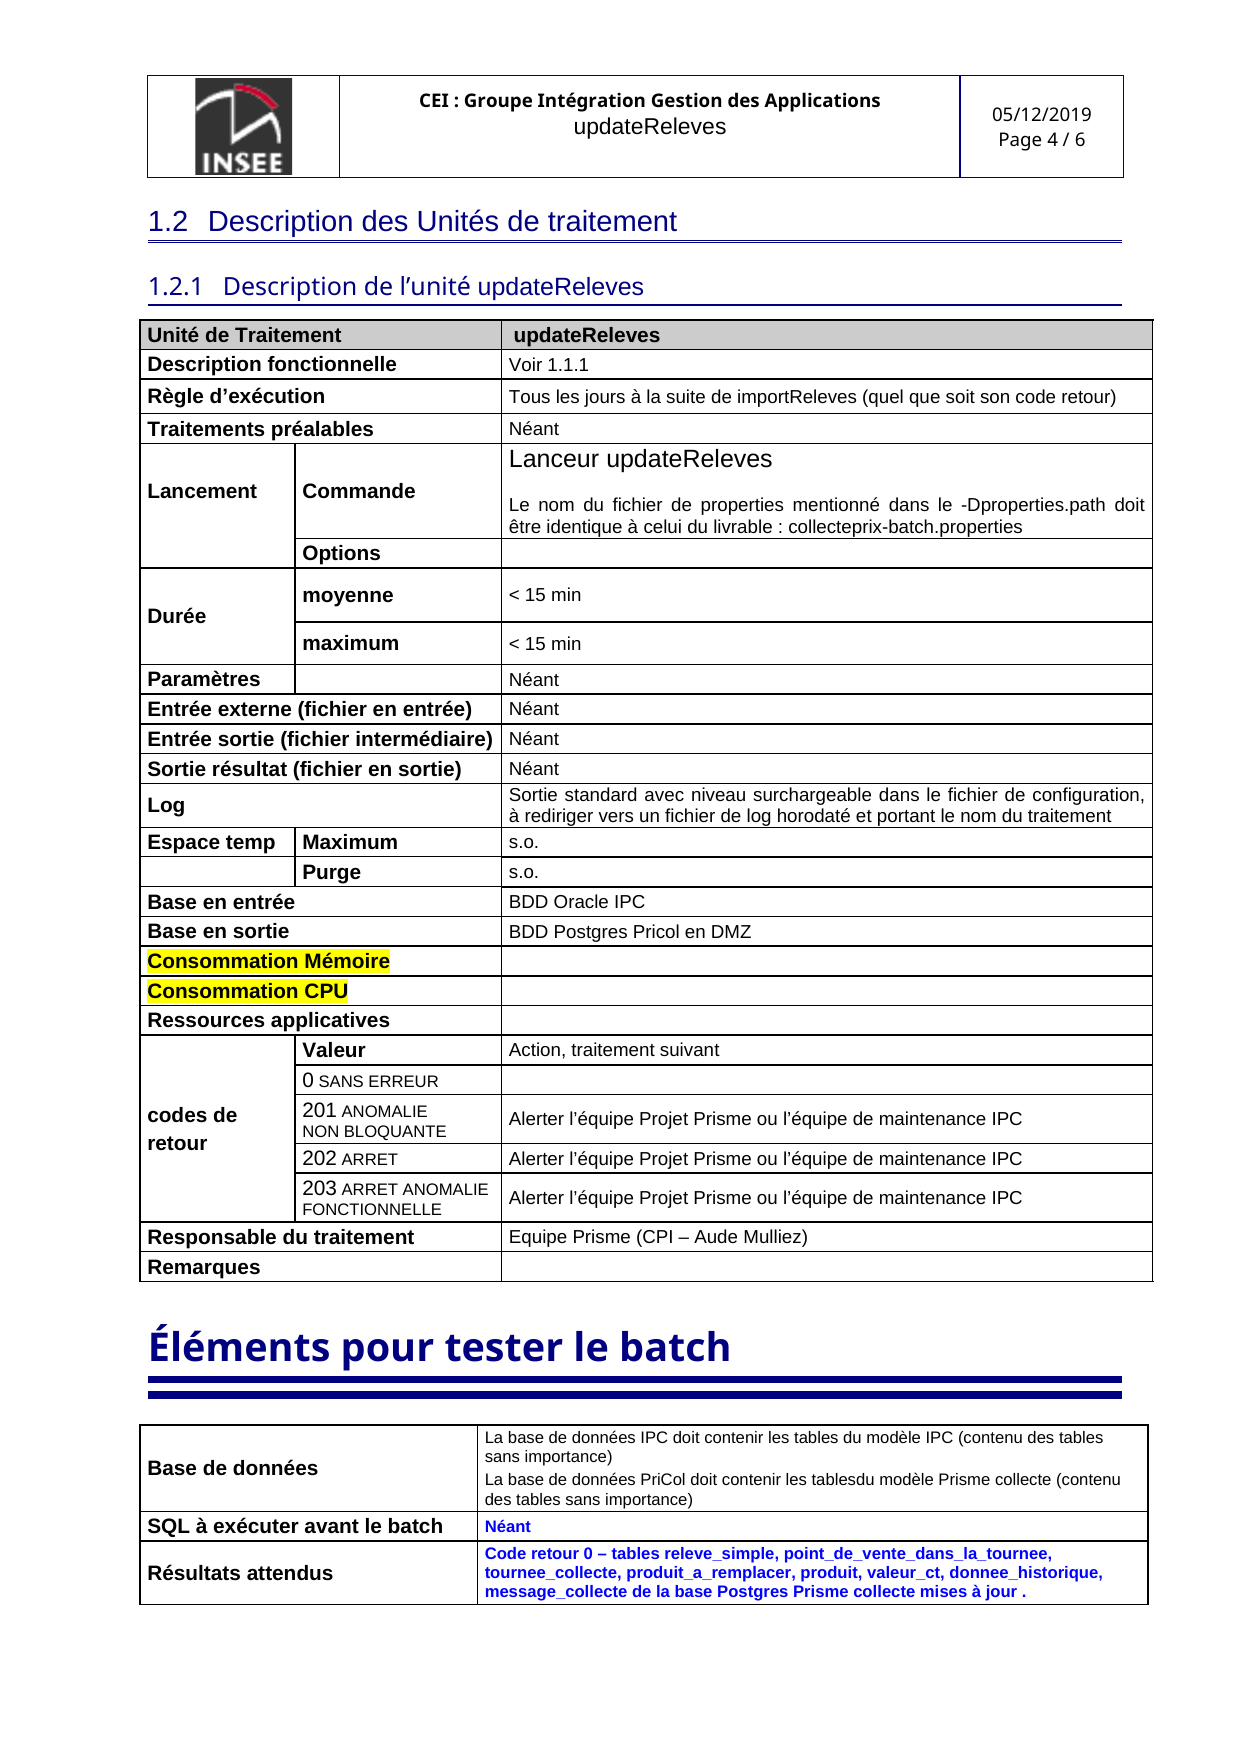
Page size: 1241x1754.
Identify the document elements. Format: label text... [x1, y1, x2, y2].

table_cell maximum [296, 623, 501, 664]
table_cell codes de retour [141, 1036, 294, 1221]
table_cell s.o. [502, 828, 1152, 856]
table_cell [296, 665, 501, 693]
table_cell Base en sortie [141, 917, 501, 945]
table_cell Néant [502, 414, 1152, 442]
table_cell [502, 1066, 1152, 1094]
table_cell Responsable du traitement [141, 1223, 501, 1251]
table_cell 201 ANOMALIE NON BLOQUANTE [296, 1095, 501, 1143]
table_cell 203 ARRET ANOMALIE FONCTIONNELLE [296, 1174, 501, 1221]
table_cell [502, 1252, 1152, 1281]
table_cell Lancement [141, 444, 294, 537]
table_cell BDD Postgres Pricol en DMZ [502, 917, 1152, 945]
table_cell Voir 1.1.1 [502, 350, 1152, 378]
table_cell Néant [502, 695, 1152, 723]
table_cell Alerter l’équipe Projet Prisme ou l’équipe de maintenance IPC [502, 1174, 1152, 1221]
table_cell Traitements préalables [141, 414, 501, 442]
table_cell [141, 538, 294, 567]
subtitle [148, 1383, 1122, 1391]
table_cell Remarques [141, 1252, 501, 1281]
table_cell Action, traitement suivant [502, 1036, 1152, 1064]
table_header updateReleves [502, 321, 1152, 349]
table_cell [502, 1006, 1152, 1034]
table_cell Néant [502, 754, 1152, 782]
table_cell Equipe Prisme (CPI – Aude Mulliez) [502, 1223, 1152, 1251]
table_cell < 15 min [502, 569, 1152, 621]
table_cell BDD Oracle IPC [502, 888, 1152, 916]
table_cell Purge [296, 857, 501, 886]
subtitle Description des Unités de traitement [148, 204, 1122, 240]
table_cell Néant [478, 1512, 1147, 1540]
table_cell Entrée externe (fichier en entrée) [141, 695, 501, 723]
table_cell 202 ARRET [296, 1144, 501, 1172]
table_cell Tous les jours à la suite de importReleves (quel que soit son code retour) [502, 380, 1152, 413]
table_cell Ressources applicatives [141, 1006, 501, 1034]
table_cell Code retour 0 – tables releve_simple, point_de_vente_dans_la_tournee, tournee_collecte, produit_a_remplacer, produit, valeur_ct, donnee_historique, message_collecte de la base Postgres Prisme collecte mises à jour . [478, 1542, 1147, 1603]
table_cell [502, 947, 1152, 975]
table_cell Sortie standard avec niveau surchargeable dans le fichier de configuration, à rediriger vers un fichier de log horodaté et portant le nom du traitement [502, 784, 1152, 827]
table_cell Espace temp [141, 828, 294, 856]
table_cell Sortie résultat (fichier en sortie) [141, 754, 501, 782]
table_cell [141, 857, 294, 886]
table_cell Log [141, 784, 501, 827]
table_cell Base en entrée [141, 887, 501, 916]
table_cell [502, 977, 1152, 1005]
table_cell Consommation CPU [141, 977, 501, 1005]
table_cell Règle d’exécution [141, 380, 501, 413]
table_cell < 15 min [502, 623, 1152, 664]
subtitle Description de l’unité updateReleves [148, 268, 1122, 304]
table_cell Néant [502, 725, 1152, 753]
table_cell Néant [502, 665, 1152, 693]
table_cell Maximum [296, 828, 501, 856]
table_cell Résultats attendus [141, 1542, 477, 1603]
table_cell s.o. [502, 858, 1152, 886]
table_cell Entrée sortie (fichier intermédiaire) [141, 725, 501, 753]
picture [195, 78, 293, 175]
table_cell Durée [141, 569, 294, 664]
table_cell Valeur [296, 1036, 501, 1064]
table_cell SQL à exécuter avant le batch [141, 1512, 477, 1540]
table_cell Paramètres [141, 665, 294, 693]
table_cell Alerter l’équipe Projet Prisme ou l’équipe de maintenance IPC [502, 1095, 1152, 1143]
table_cell Lanceur updateReleves Le nom du fichier de properties mentionné dans le -Dproperties.path doit être identique à celui du livrable : collecteprix-batch.properties [502, 444, 1152, 537]
subtitle Éléments pour tester le batch [148, 1319, 1122, 1376]
table_cell [502, 539, 1152, 567]
table_cell Alerter l’équipe Projet Prisme ou l’équipe de maintenance IPC [502, 1144, 1152, 1172]
table_cell 0 SANS ERREUR [296, 1066, 501, 1094]
table_cell Options [296, 539, 501, 567]
table_cell Description fonctionnelle [141, 350, 501, 378]
table_cell Consommation Mémoire [141, 947, 501, 975]
table_header Base de données [141, 1426, 477, 1511]
table_header Unité de Traitement [141, 321, 501, 349]
table_cell Commande [296, 444, 501, 537]
table_cell moyenne [296, 569, 501, 621]
table_header La base de données IPC doit contenir les tables du modèle IPC (contenu des tables sans importance) La base de données PriCol doit contenir les tablesdu modèle Prisme collecte (contenu des tables sans importance) [478, 1426, 1147, 1511]
